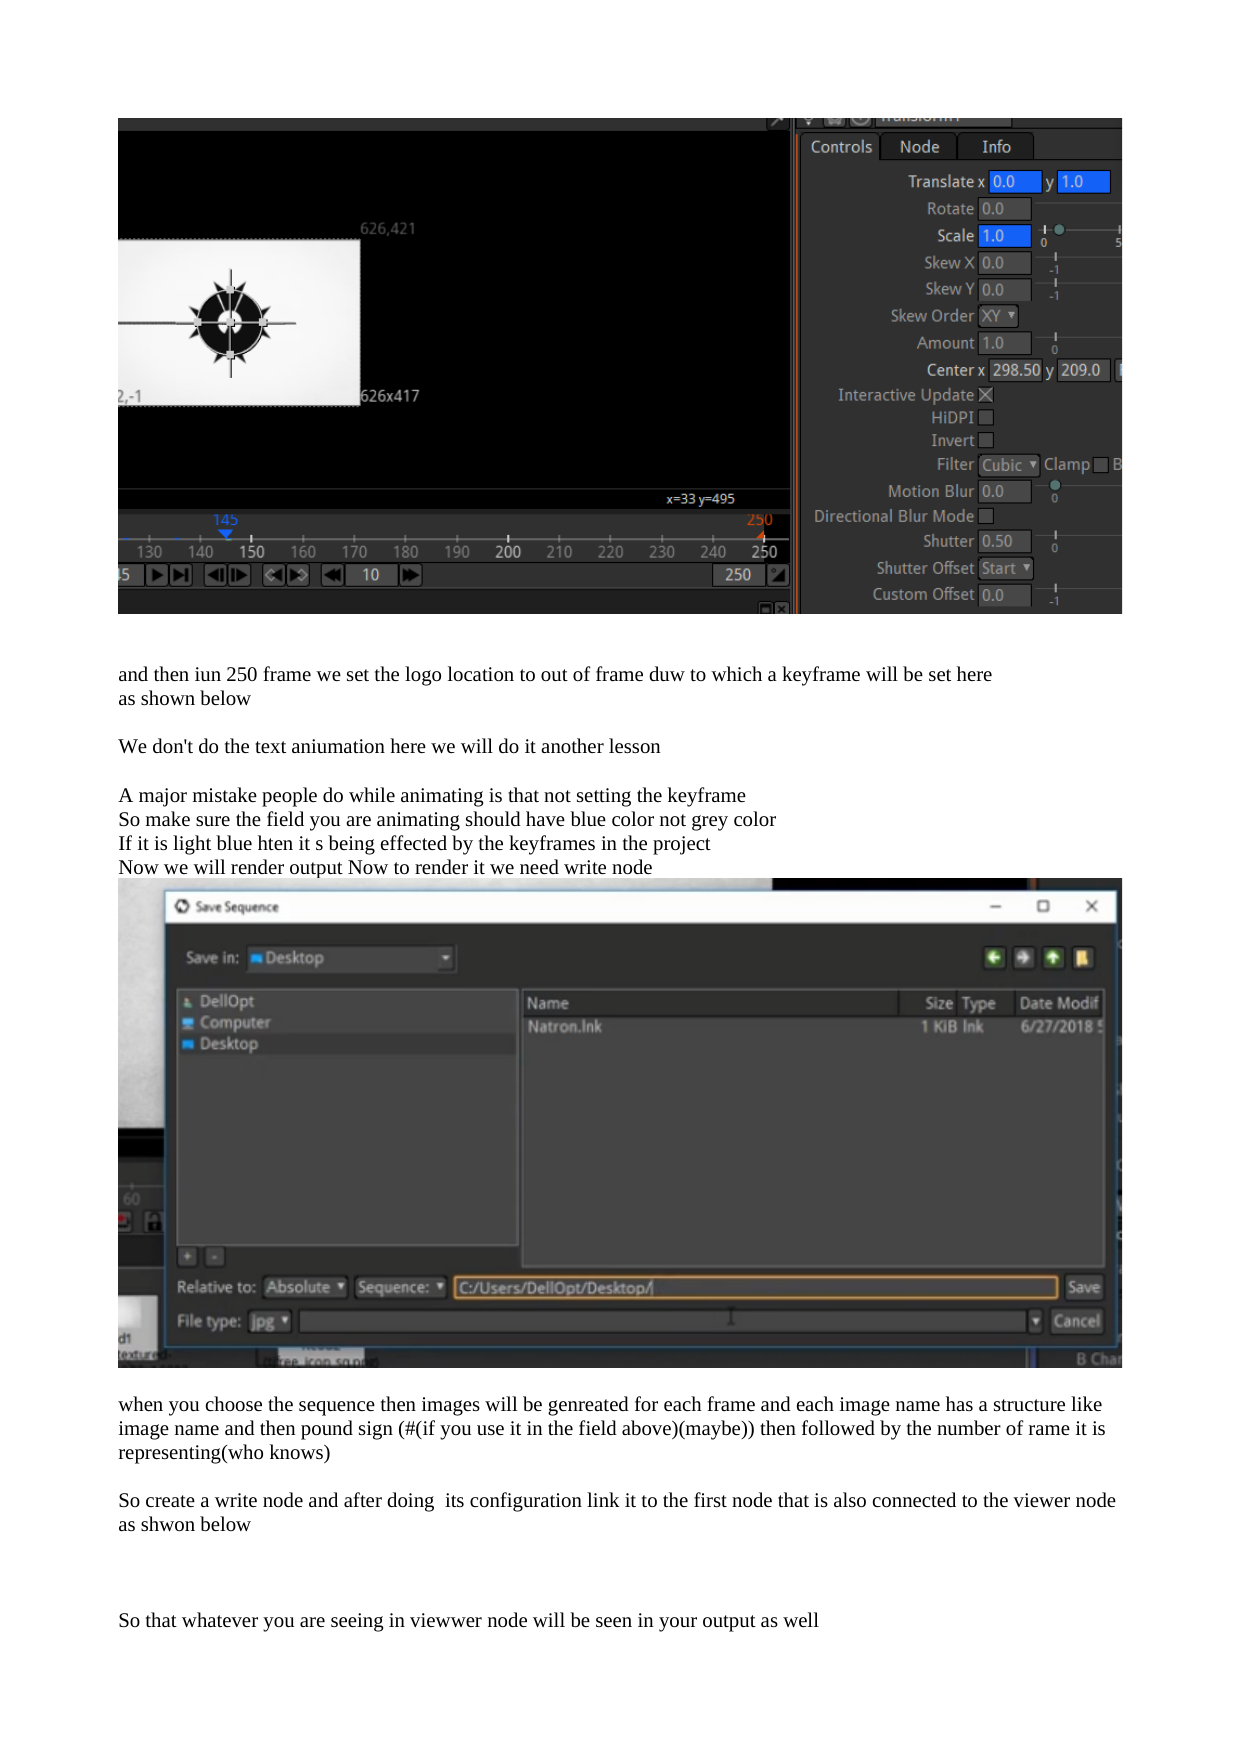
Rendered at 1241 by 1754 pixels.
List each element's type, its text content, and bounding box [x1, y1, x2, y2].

picture [118, 118, 1123, 614]
text as shown below [118, 686, 1122, 710]
text and then iun 250 frame we set the logo location to out of frame duw to which a keyframe will be set here [118, 662, 1122, 686]
text A major mistake people do while animating is that not setting the keyframe [118, 782, 1122, 807]
text Now we will render output Now to render it we need write node [118, 855, 1122, 878]
text If it is light blue hten it s being effected by the keyframes in the project [118, 831, 1122, 855]
text We don't do the text aniumation here we will do it another lesson [118, 734, 1122, 758]
text So that whatever you are seeing in viewwer node will be seen in your output as well [118, 1608, 1122, 1632]
text when you choose the sequence then images will be genreated for each frame and each image name has a structure like image name and then pound sign (#(if you use it in the field above)(maybe)) then followed by the number of rame it is representing(who knows) [118, 1392, 1122, 1464]
text So create a write node and after doing its configuration link it to the first node that is also connected to the viewer node as shwon below [118, 1488, 1122, 1536]
text So make sure the field you are animating should have blue color not grey color [118, 807, 1122, 831]
picture [118, 878, 1123, 1368]
